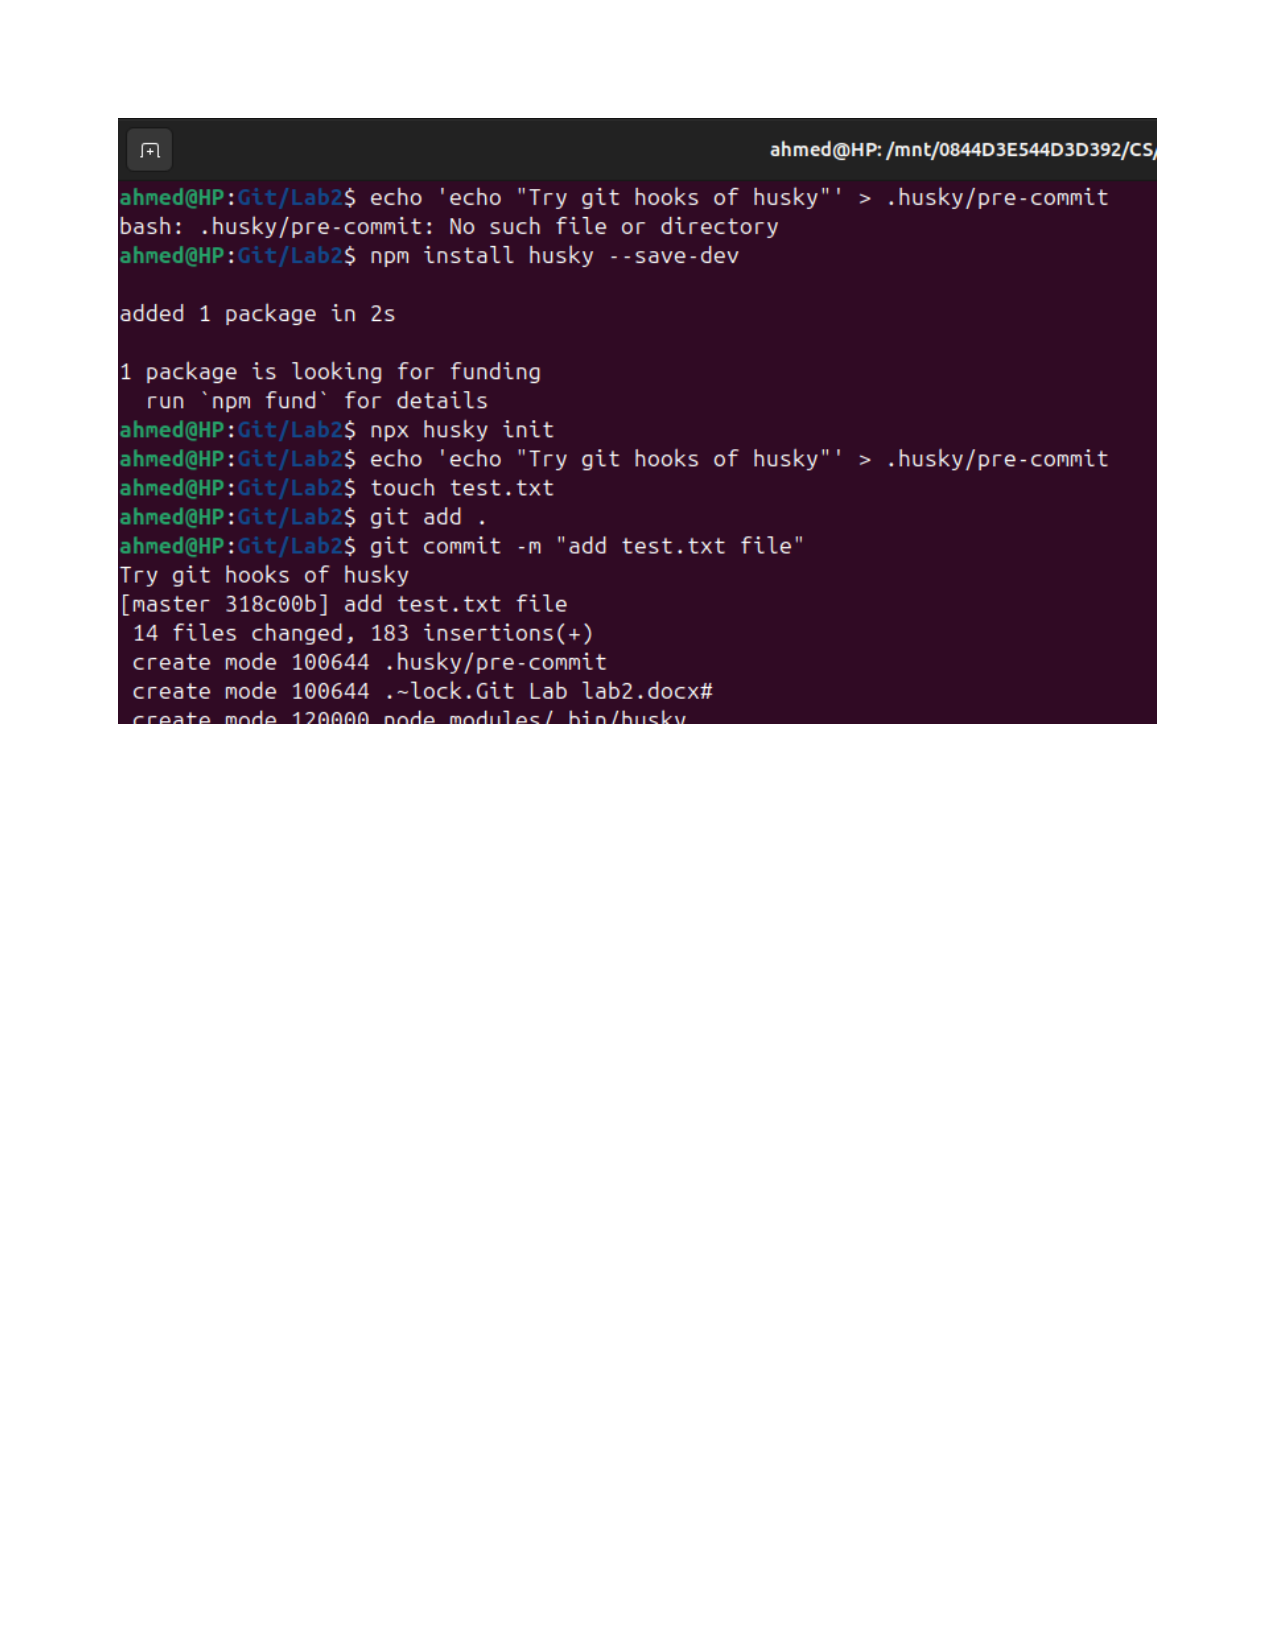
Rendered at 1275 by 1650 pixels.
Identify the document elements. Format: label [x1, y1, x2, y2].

picture [118, 118, 1157, 724]
